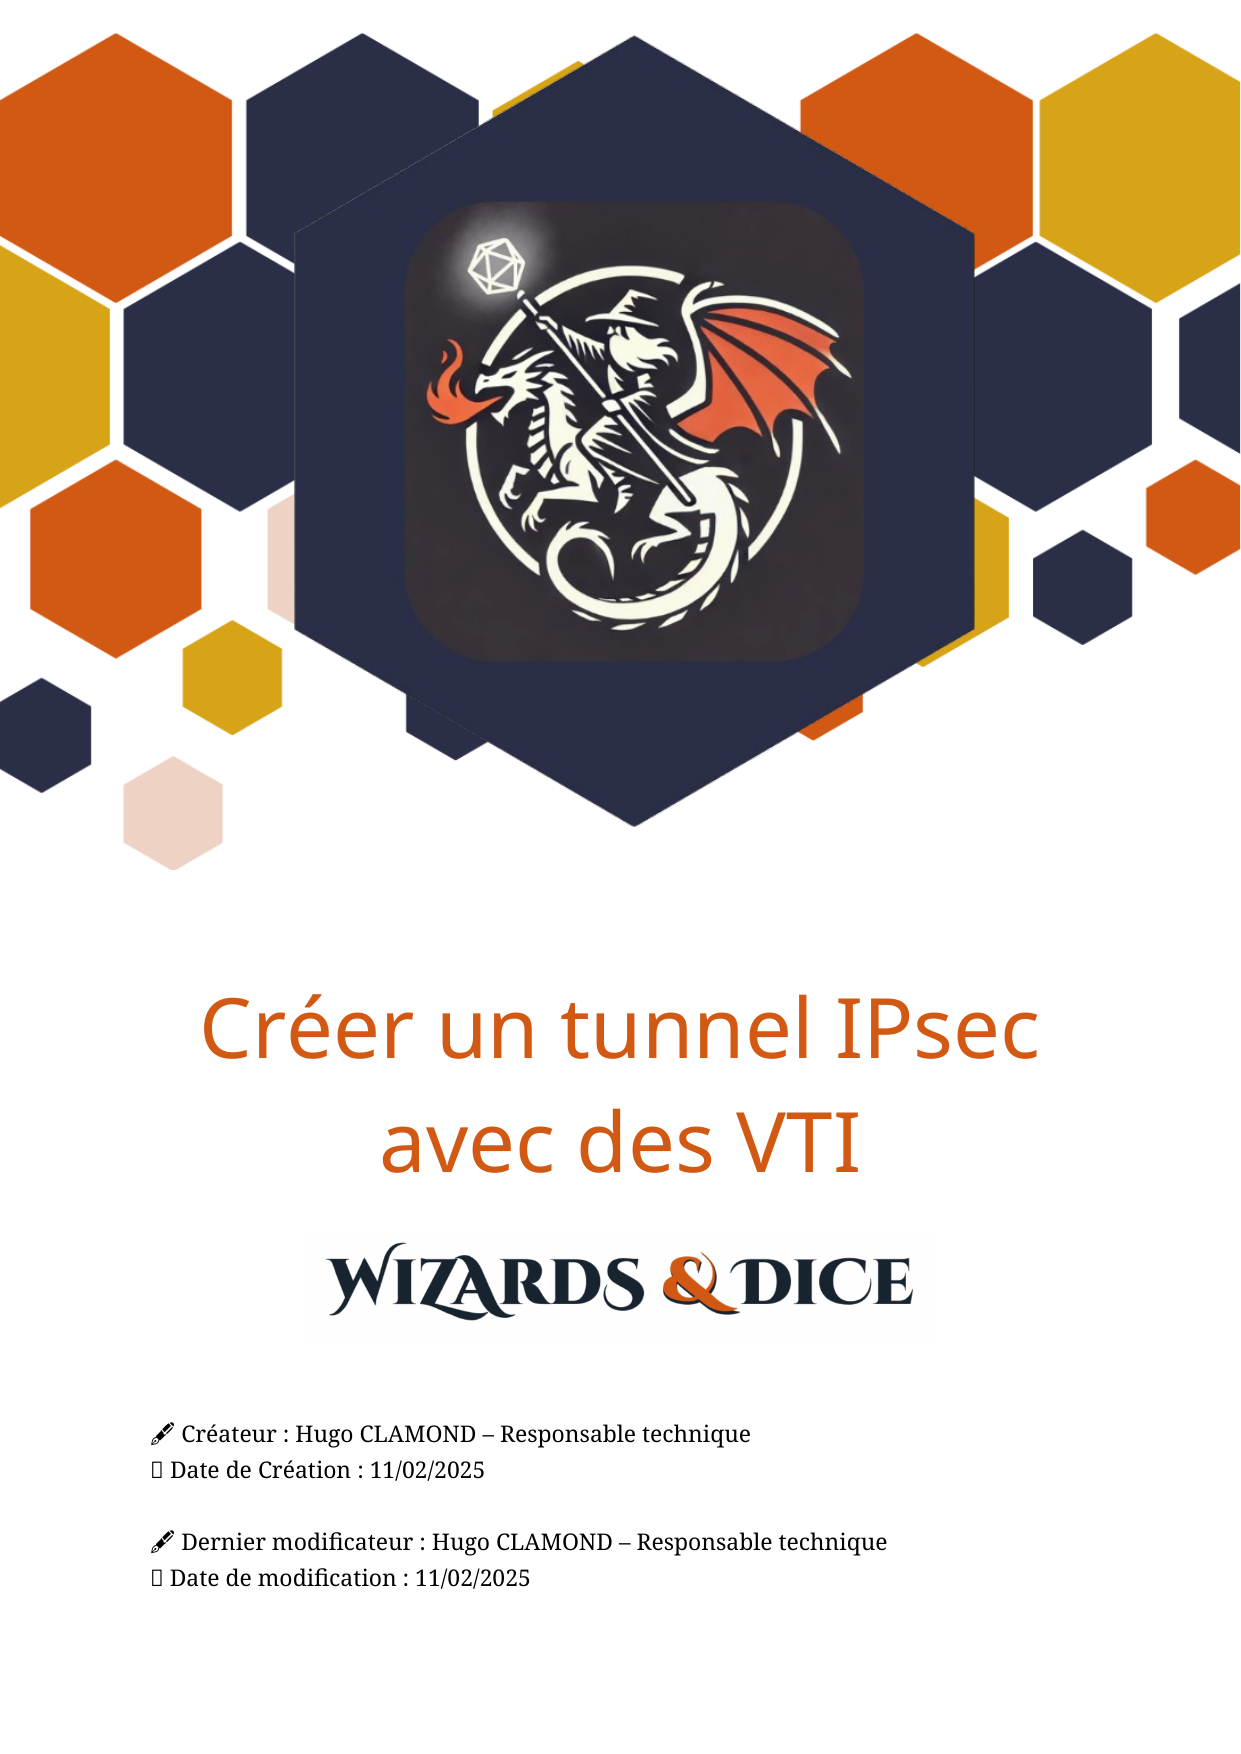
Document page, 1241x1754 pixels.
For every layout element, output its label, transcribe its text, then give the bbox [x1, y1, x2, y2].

text 🖋️ Créateur : Hugo CLAMOND – Responsable technique [150, 1418, 1090, 1449]
text 📅 Date de modification : 11/02/2025 [150, 1562, 1090, 1593]
text 🖋️ Dernier modificateur : Hugo CLAMOND – Responsable technique [150, 1526, 1090, 1557]
picture [307, 1232, 934, 1342]
picture [0, 18, 1241, 870]
title Créer un tunnel IPsec avec des VTI [150, 970, 1090, 1197]
text 📅 Date de Création : 11/02/2025 [150, 1454, 1090, 1485]
